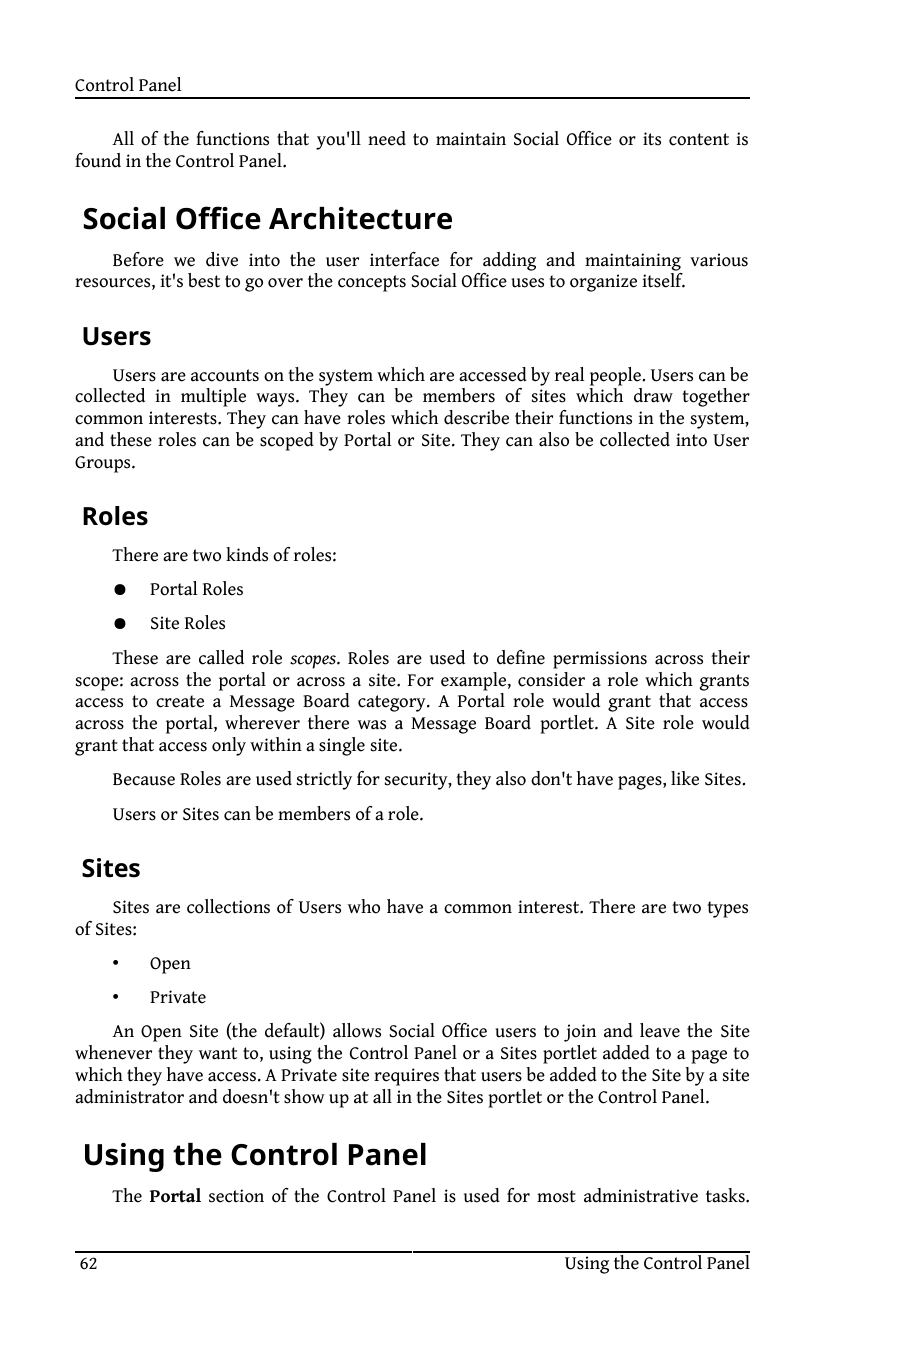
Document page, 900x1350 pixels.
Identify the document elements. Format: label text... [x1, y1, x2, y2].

text An Open Site (the default) allows Social Office users to join and leave the Site whenever they want to, using the Control Panel or a Sites portlet added to a page to which they have access. A Private site requires that users be added to the Site by a site administrator and doesn't show up at all in the Sites portlet or the Control Panel. [75, 1021, 750, 1108]
text There are two kinds of roles: [75, 545, 750, 567]
text Sites are collections of Users who have a common interest. There are two types of Sites: [75, 897, 750, 940]
list Private [112, 987, 750, 1009]
subtitle Users [75, 319, 750, 353]
subtitle Using the Control Panel [75, 1134, 750, 1174]
text The Portal section of the Control Panel is used for most administrative tasks. [75, 1186, 750, 1207]
text These are called role scopes. Roles are used to define permissions across their scope: across the portal or across a site. For example, consider a role which grants access to create a Message Board category. A Portal role would grant that access across the portal, wherever there was a Message Board portlet. A Site role would grant that access only within a single site. [75, 648, 750, 757]
list Open [112, 953, 750, 974]
subtitle Sites [75, 851, 750, 885]
subtitle Social Office Architecture [75, 198, 750, 238]
text Users are accounts on the system which are accessed by real people. Users can be collected in multiple ways. They can be members of sites which draw together common interests. They can have roles which describe their functions in the system, and these roles can be scoped by Portal or Site. They can also be collected into User Groups. [75, 365, 750, 473]
subtitle Roles [75, 499, 750, 533]
text Users or Sites can be members of a role. [75, 803, 750, 825]
text All of the functions that you'll need to maintain Social Office or its content is found in the Control Panel. [75, 129, 750, 172]
list Portal Roles [112, 579, 750, 601]
text Before we dive into the user interface for adding and maintaining various resources, it's best to go over the concepts Social Office uses to organize itself. [75, 250, 750, 293]
text Because Roles are used strictly for security, they also don't have pages, like Sites. [75, 769, 750, 791]
list Site Roles [112, 613, 750, 635]
